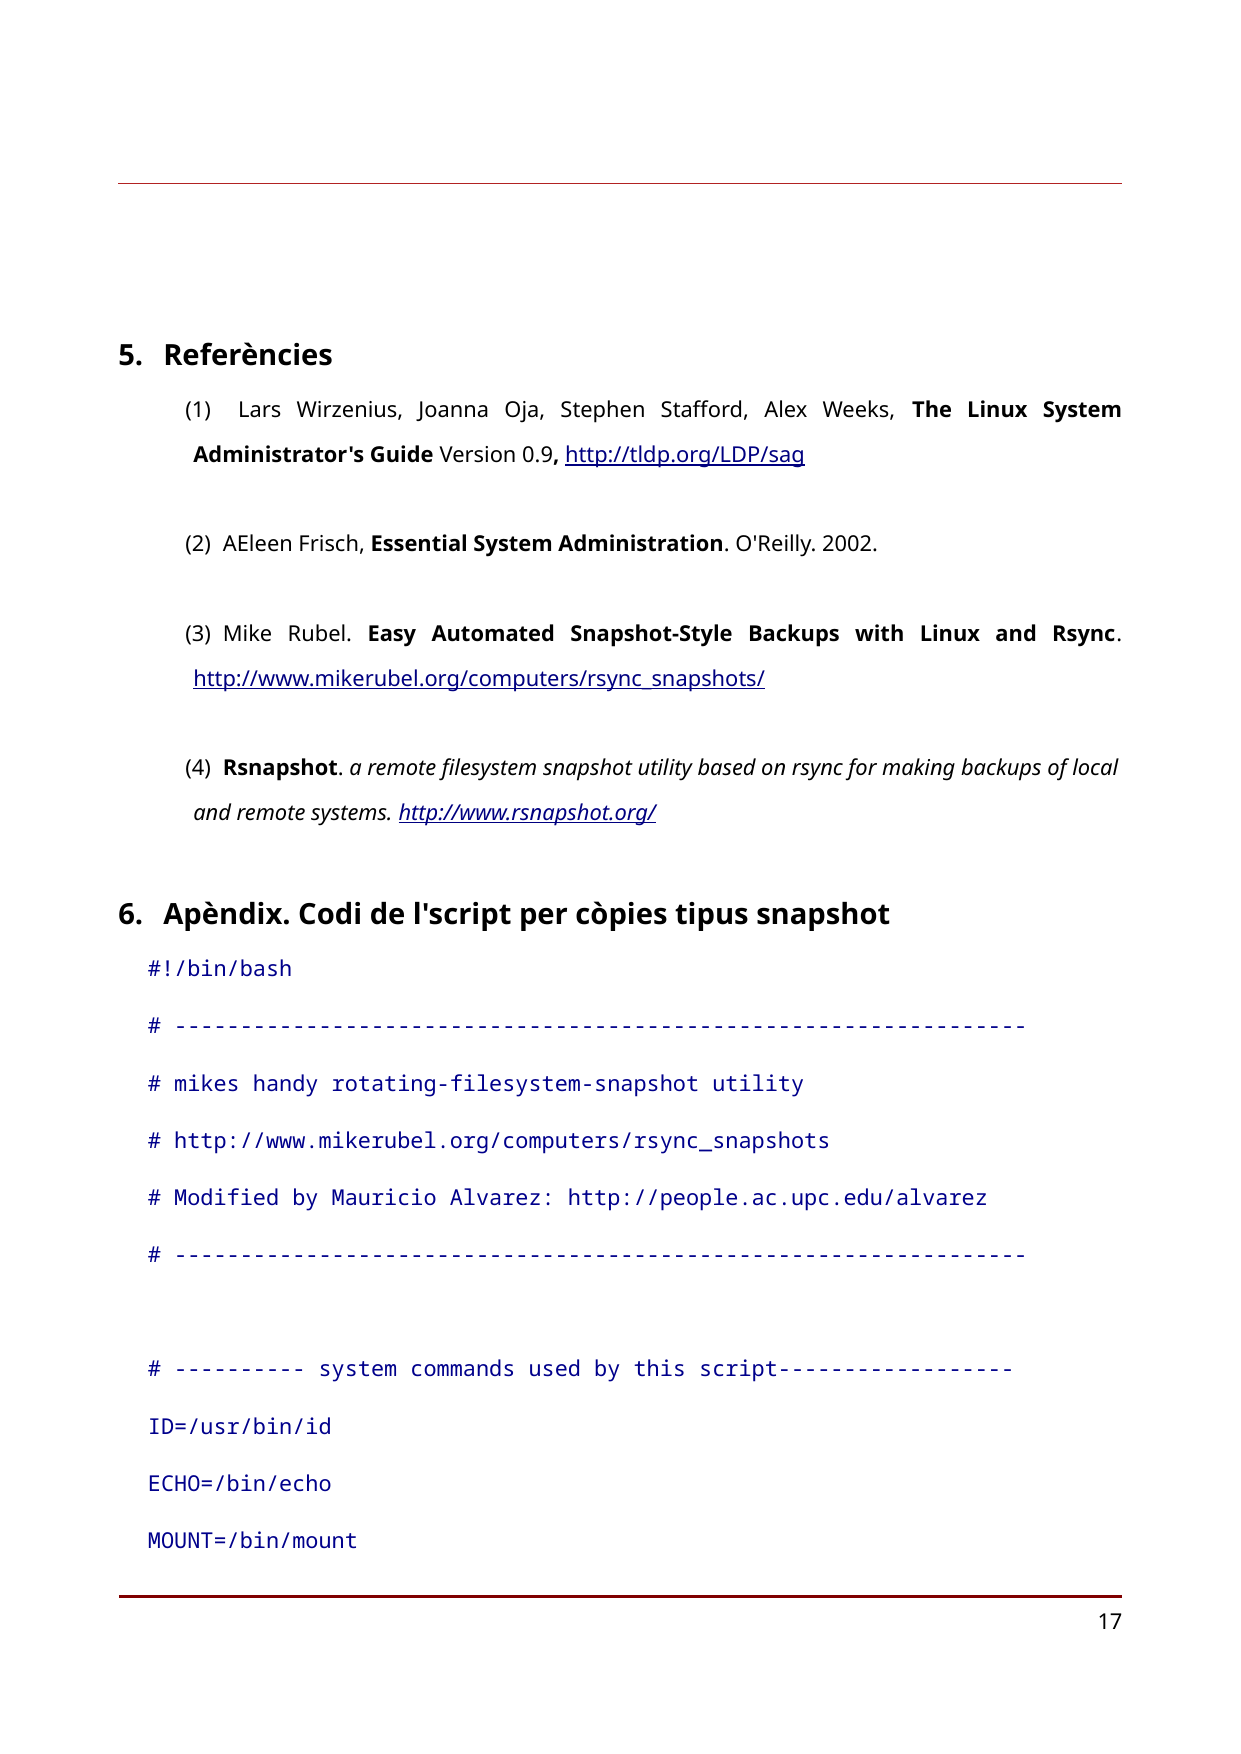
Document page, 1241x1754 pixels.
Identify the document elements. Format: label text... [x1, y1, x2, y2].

text # Modified by Mauricio Alvarez: http://people.ac.upc.edu/alvarez [118, 1182, 1122, 1212]
subtitle Apèndix. Codi de l'script per còpies tipus snapshot [118, 893, 1122, 933]
text # ----------------------------------------------------------------- [118, 1010, 1122, 1040]
subtitle Referències [118, 334, 1122, 374]
list Mike Rubel. Easy Automated Snapshot-Style Backups with Linux and Rsync. http://www.mikerubel.org/computers/rsync_snapshots/ [156, 618, 1122, 692]
list AEleen Frisch, Essential System Administration. O'Reilly. 2002. [156, 528, 1122, 558]
text # ---------- system commands used by this script------------------ [118, 1353, 1122, 1383]
list Lars Wirzenius, Joanna Oja, Stephen Stafford, Alex Weeks, The Linux System Administrator's Guide Version 0.9, http://tldp.org/LDP/sag [156, 394, 1122, 469]
text MOUNT=/bin/mount [118, 1525, 1122, 1555]
list Rsnapshot. a remote filesystem snapshot utility based on rsync for making backups of local and remote systems. http://www.rsnapshot.org/ [156, 752, 1122, 826]
text # mikes handy rotating-filesystem-snapshot utility [118, 1067, 1122, 1097]
text ID=/usr/bin/id [118, 1411, 1122, 1440]
text # ----------------------------------------------------------------- [118, 1239, 1122, 1269]
text #!/bin/bash [118, 953, 1122, 983]
text ECHO=/bin/echo [118, 1468, 1122, 1498]
text # http://www.mikerubel.org/computers/rsync_snapshots [118, 1125, 1122, 1154]
